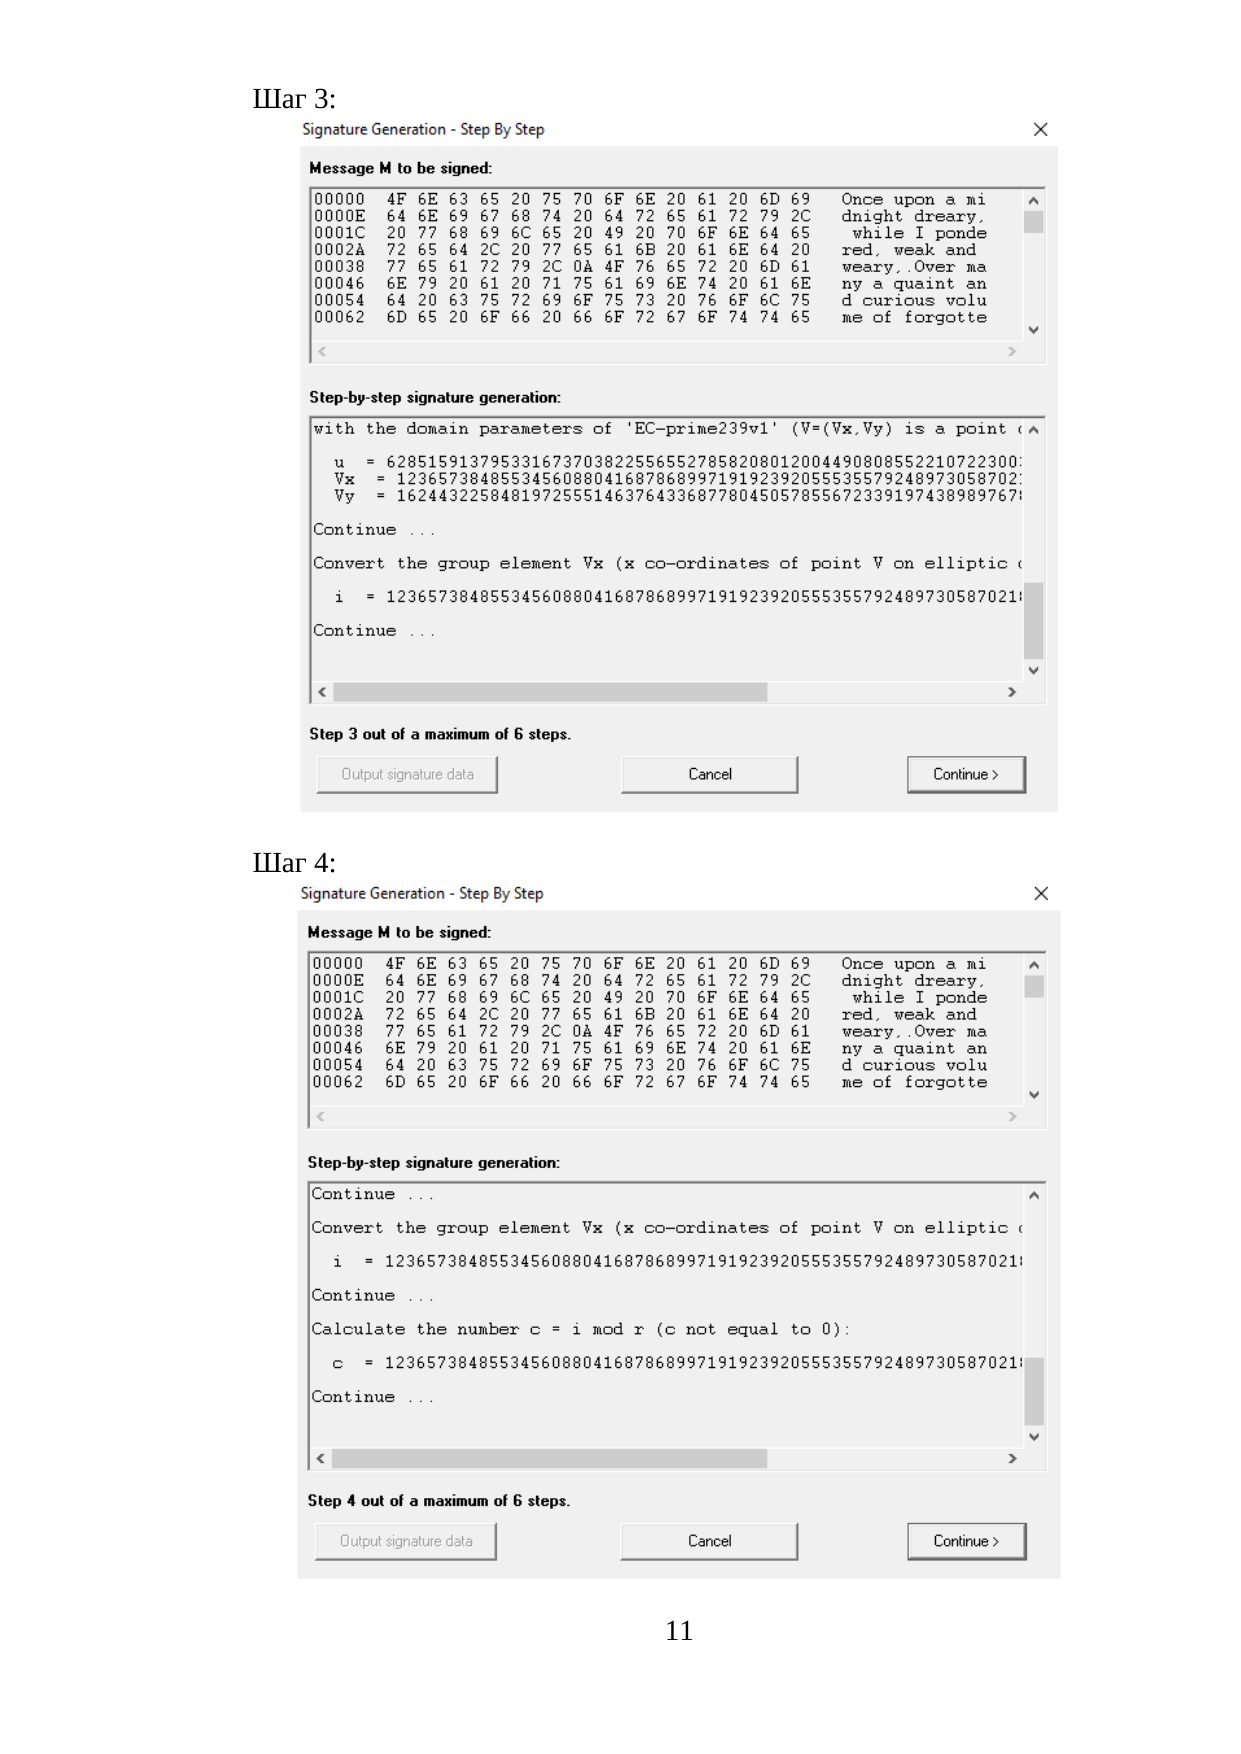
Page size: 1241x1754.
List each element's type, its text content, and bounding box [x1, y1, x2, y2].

list Шаг 4: [215, 845, 1181, 879]
picture [300, 115, 1058, 812]
list Шаг 3: [215, 81, 1181, 115]
picture [297, 878, 1061, 1579]
